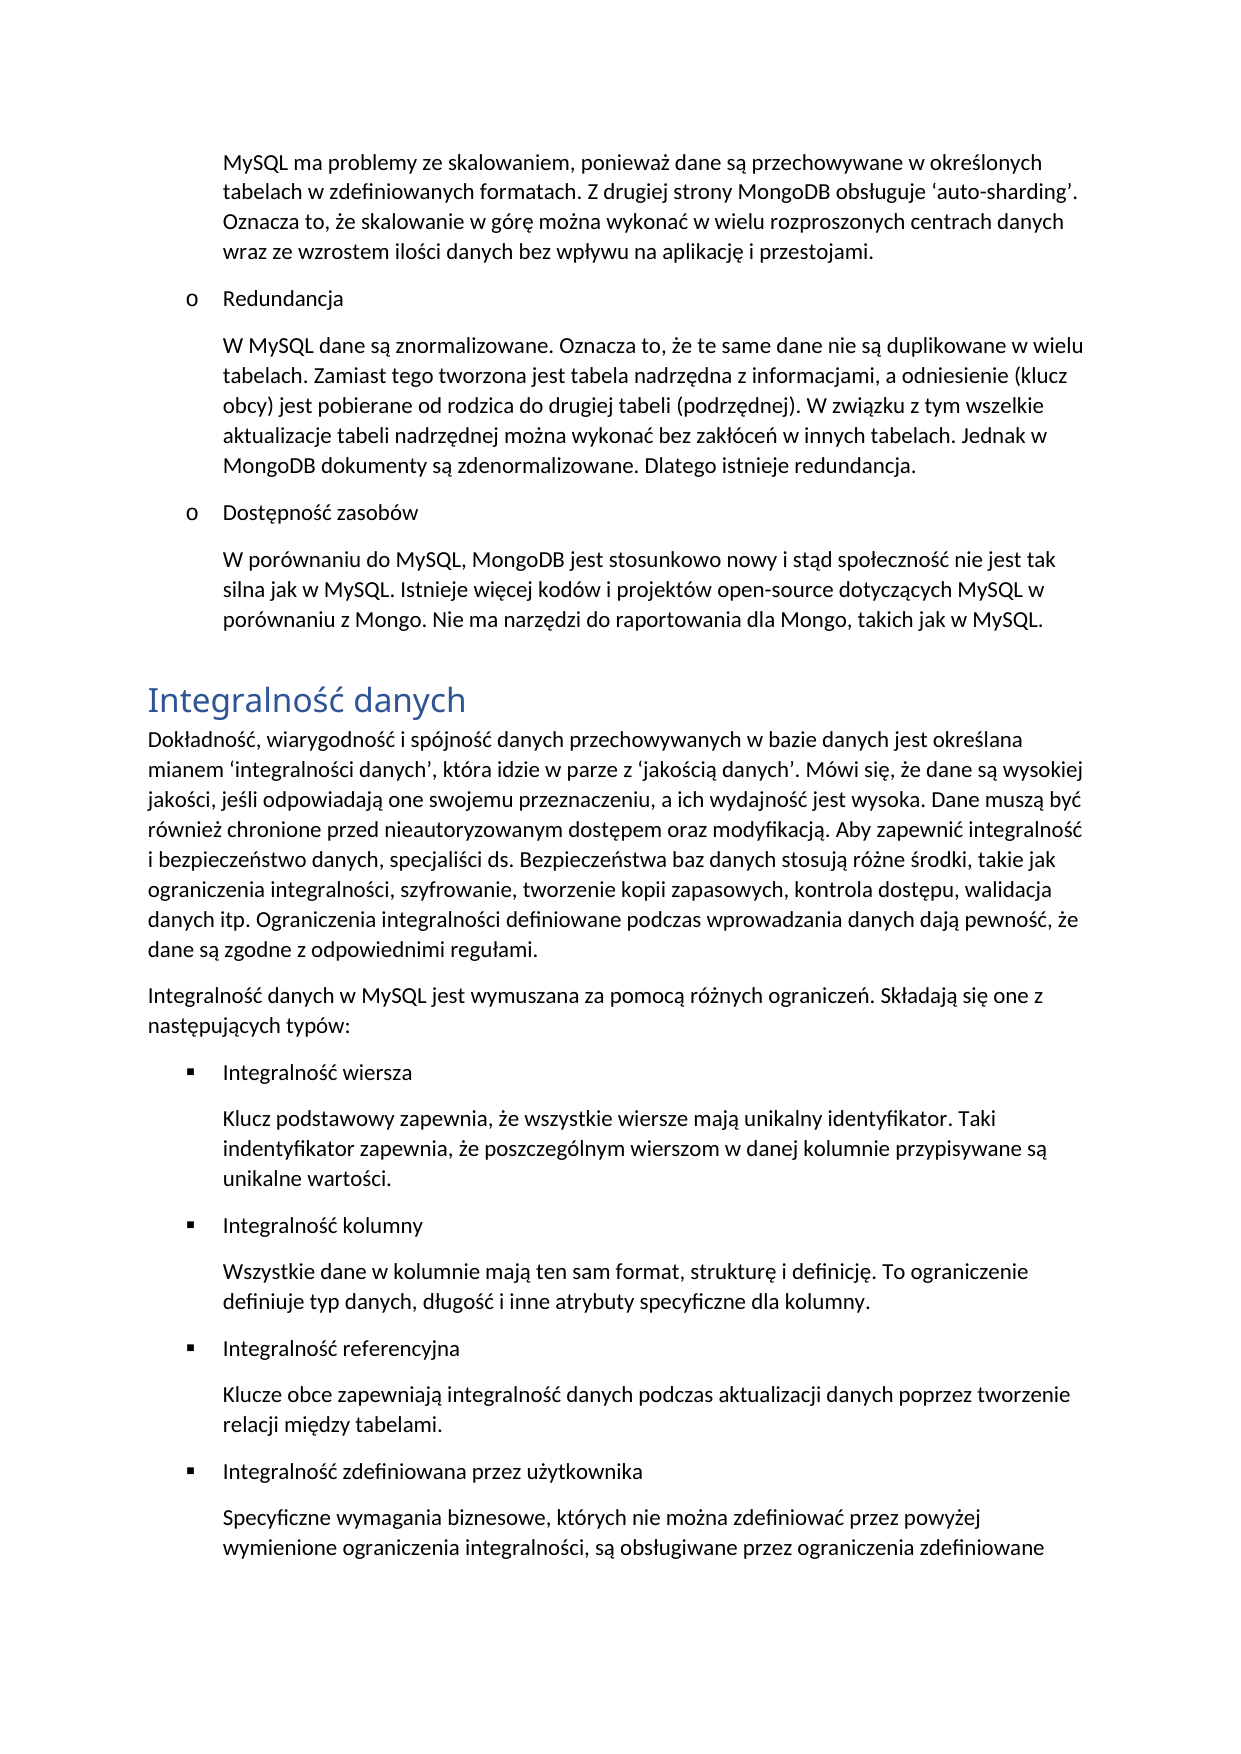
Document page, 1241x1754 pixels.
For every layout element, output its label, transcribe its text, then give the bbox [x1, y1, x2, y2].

list W porównaniu do MySQL, MongoDB jest stosunkowo nowy i stąd społeczność nie jest tak silna jak w MySQL. Istnieje więcej kodów i projektów open-source dotyczących MySQL w porównaniu z Mongo. Nie ma narzędzi do raportowania dla Mongo, takich jak w MySQL. [223, 546, 1093, 633]
list Integralność zdefiniowana przez użytkownika [185, 1457, 1093, 1485]
text Dokładność, wiarygodność i spójność danych przechowywanych w bazie danych jest określana mianem ‘integralności danych’, która idzie w parze z ‘jakością danych’. Mówi się, że dane są wysokiej jakości, jeśli odpowiadają one swojemu przeznaczeniu, a ich wydajność jest wysoka. Dane muszą być również chronione przed nieautoryzowanym dostępem oraz modyfikacją. Aby zapewnić integralność i bezpieczeństwo danych, specjaliści ds. Bezpieczeństwa baz danych stosują różne środki, takie jak ograniczenia integralności, szyfrowanie, tworzenie kopii zapasowych, kontrola dostępu, walidacja danych itp. Ograniczenia integralności definiowane podczas wprowadzania danych dają pewność, że dane są zgodne z odpowiednimi regułami. [148, 726, 1093, 963]
list Redundancja [185, 284, 1093, 313]
list W MySQL dane są znormalizowane. Oznacza to, że te same dane nie są duplikowane w wielu tabelach. Zamiast tego tworzona jest tabela nadrzędna z informacjami, a odniesienie (klucz obcy) jest pobierane od rodzica do drugiej tabeli (podrzędnej). W związku z tym wszelkie aktualizacje tabeli nadrzędnej można wykonać bez zakłóceń w innych tabelach. Jednak w MongoDB dokumenty są zdenormalizowane. Dlatego istnieje redundancja. [223, 332, 1093, 479]
list Integralność kolumny [185, 1211, 1093, 1239]
list Klucz podstawowy zapewnia, że wszystkie wiersze mają unikalny identyfikator. Taki indentyfikator zapewnia, że poszczególnym wierszom w danej kolumnie przypisywane są unikalne wartości. [223, 1104, 1093, 1192]
list Specyficzne wymagania biznesowe, których nie można zdefiniować przez powyżej wymienione ograniczenia integralności, są obsługiwane przez ograniczenia zdefiniowane [223, 1503, 1093, 1561]
list Integralność wiersza [185, 1058, 1093, 1086]
list Klucze obce zapewniają integralność danych podczas aktualizacji danych poprzez tworzenie relacji między tabelami. [223, 1380, 1093, 1438]
list Integralność referencyjna [185, 1334, 1093, 1362]
subtitle Integralność danych [148, 677, 1093, 722]
list Wszystkie dane w kolumnie mają ten sam format, strukturę i definicję. To ograniczenie definiuje typ danych, długość i inne atrybuty specyficzne dla kolumny. [223, 1257, 1093, 1315]
text Integralność danych w MySQL jest wymuszana za pomocą różnych ograniczeń. Składają się one z następujących typów: [148, 981, 1093, 1039]
list MySQL ma problemy ze skalowaniem, ponieważ dane są przechowywane w określonych tabelach w zdefiniowanych formatach. Z drugiej strony MongoDB obsługuje ‘auto-sharding’. Oznacza to, że skalowanie w górę można wykonać w wielu rozproszonych centrach danych wraz ze wzrostem ilości danych bez wpływu na aplikację i przestojami. [223, 148, 1093, 265]
list Dostępność zasobów [185, 498, 1093, 527]
